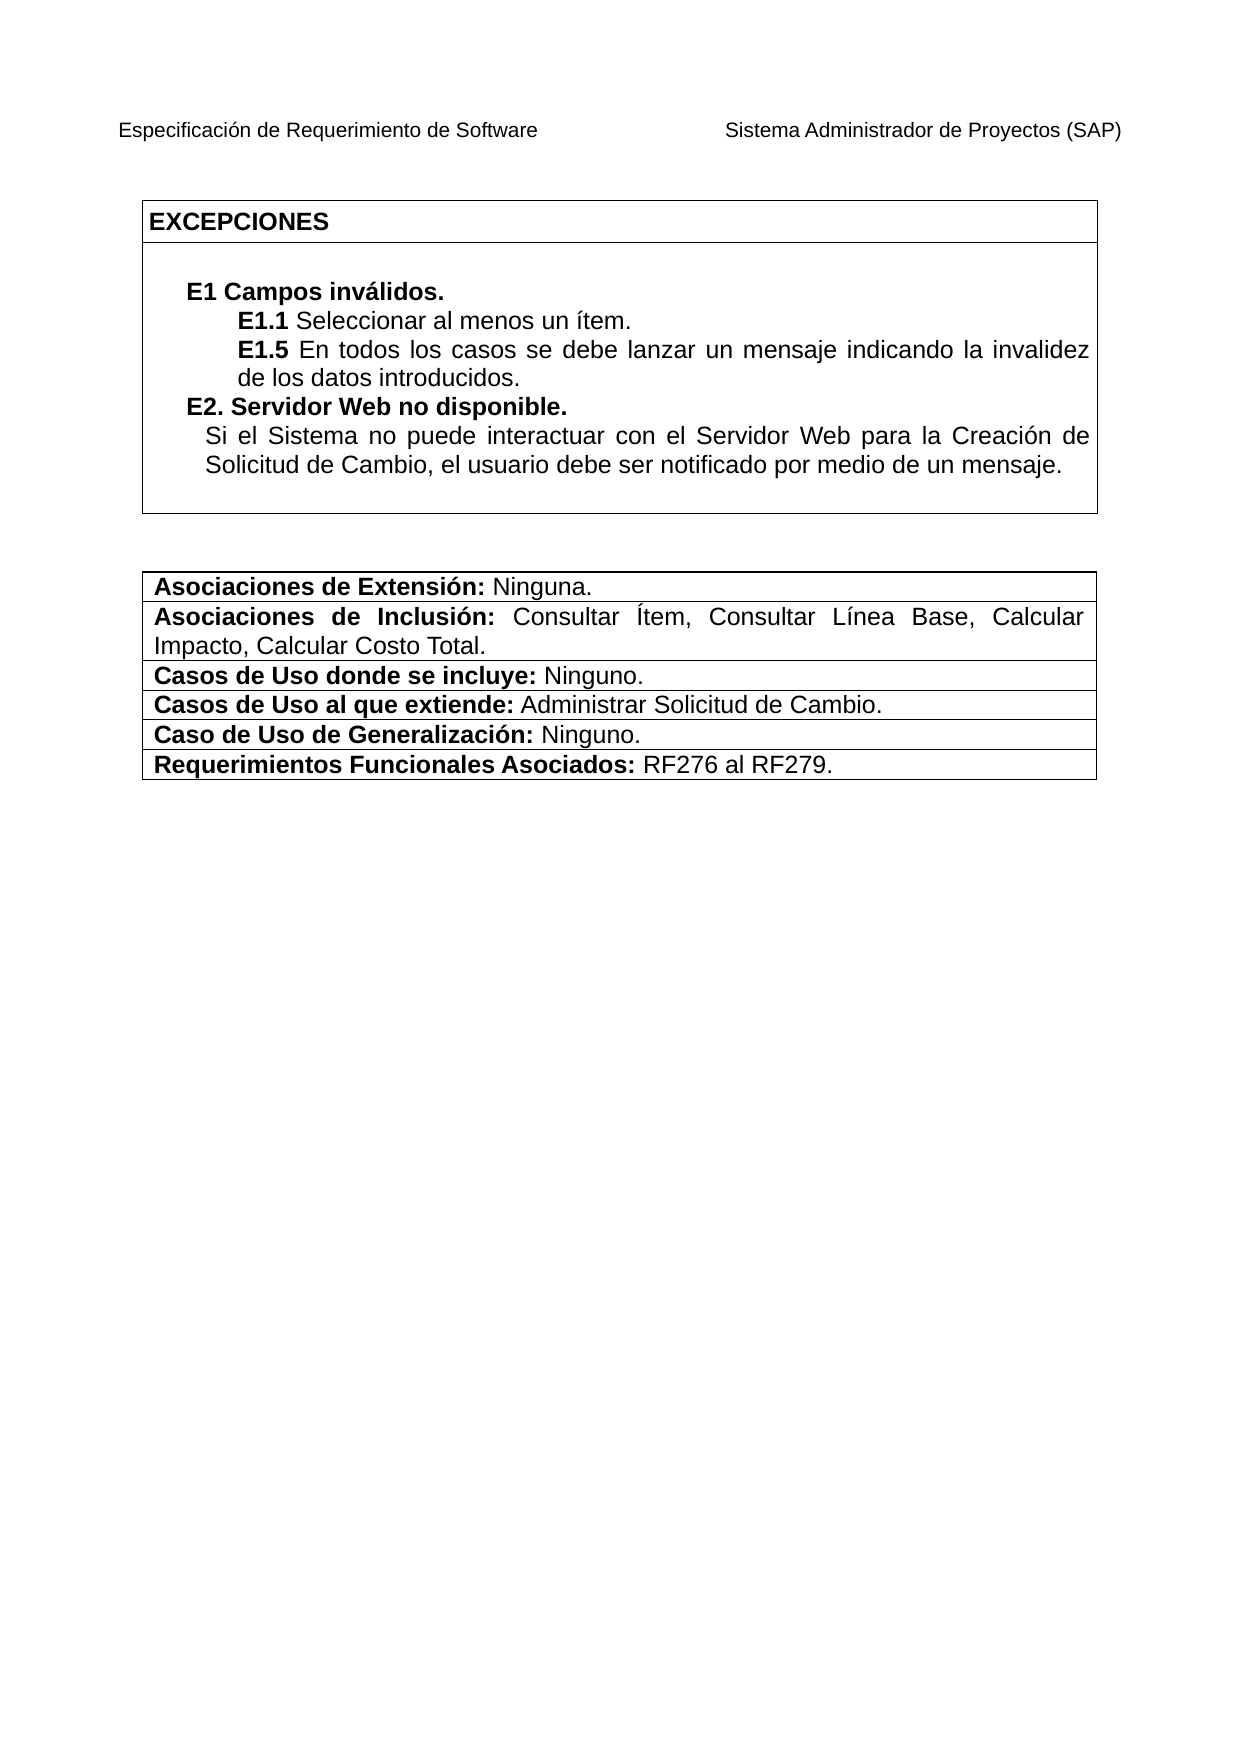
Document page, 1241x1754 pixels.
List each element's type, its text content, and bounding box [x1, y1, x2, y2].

table_header Asociaciones de Extensión: Ninguna. [143, 573, 1096, 601]
table_cell E1 Campos inválidos. E1.1 Seleccionar al menos un ítem. E1.5 En todos los casos se debe lanzar un mensaje indicando la invalidez de los datos introducidos. E2. Servidor Web no disponible. Si el Sistema no puede interactuar con el Servidor Web para la Creación de Solicitud de Cambio, el usuario debe ser notificado por medio de un mensaje. [143, 243, 1097, 513]
table_header EXCEPCIONES [143, 201, 1097, 242]
table_cell Requerimientos Funcionales Asociados: RF276 al RF279. [143, 750, 1096, 779]
table_cell Casos de Uso donde se incluye: Ninguno. [143, 661, 1096, 689]
table_cell Casos de Uso al que extiende: Administrar Solicitud de Cambio. [143, 691, 1096, 719]
table_cell Caso de Uso de Generalización: Ninguno. [143, 720, 1096, 749]
table_cell Asociaciones de Inclusión: Consultar Ítem, Consultar Línea Base, Calcular Impacto, Calcular Costo Total. [143, 602, 1096, 660]
